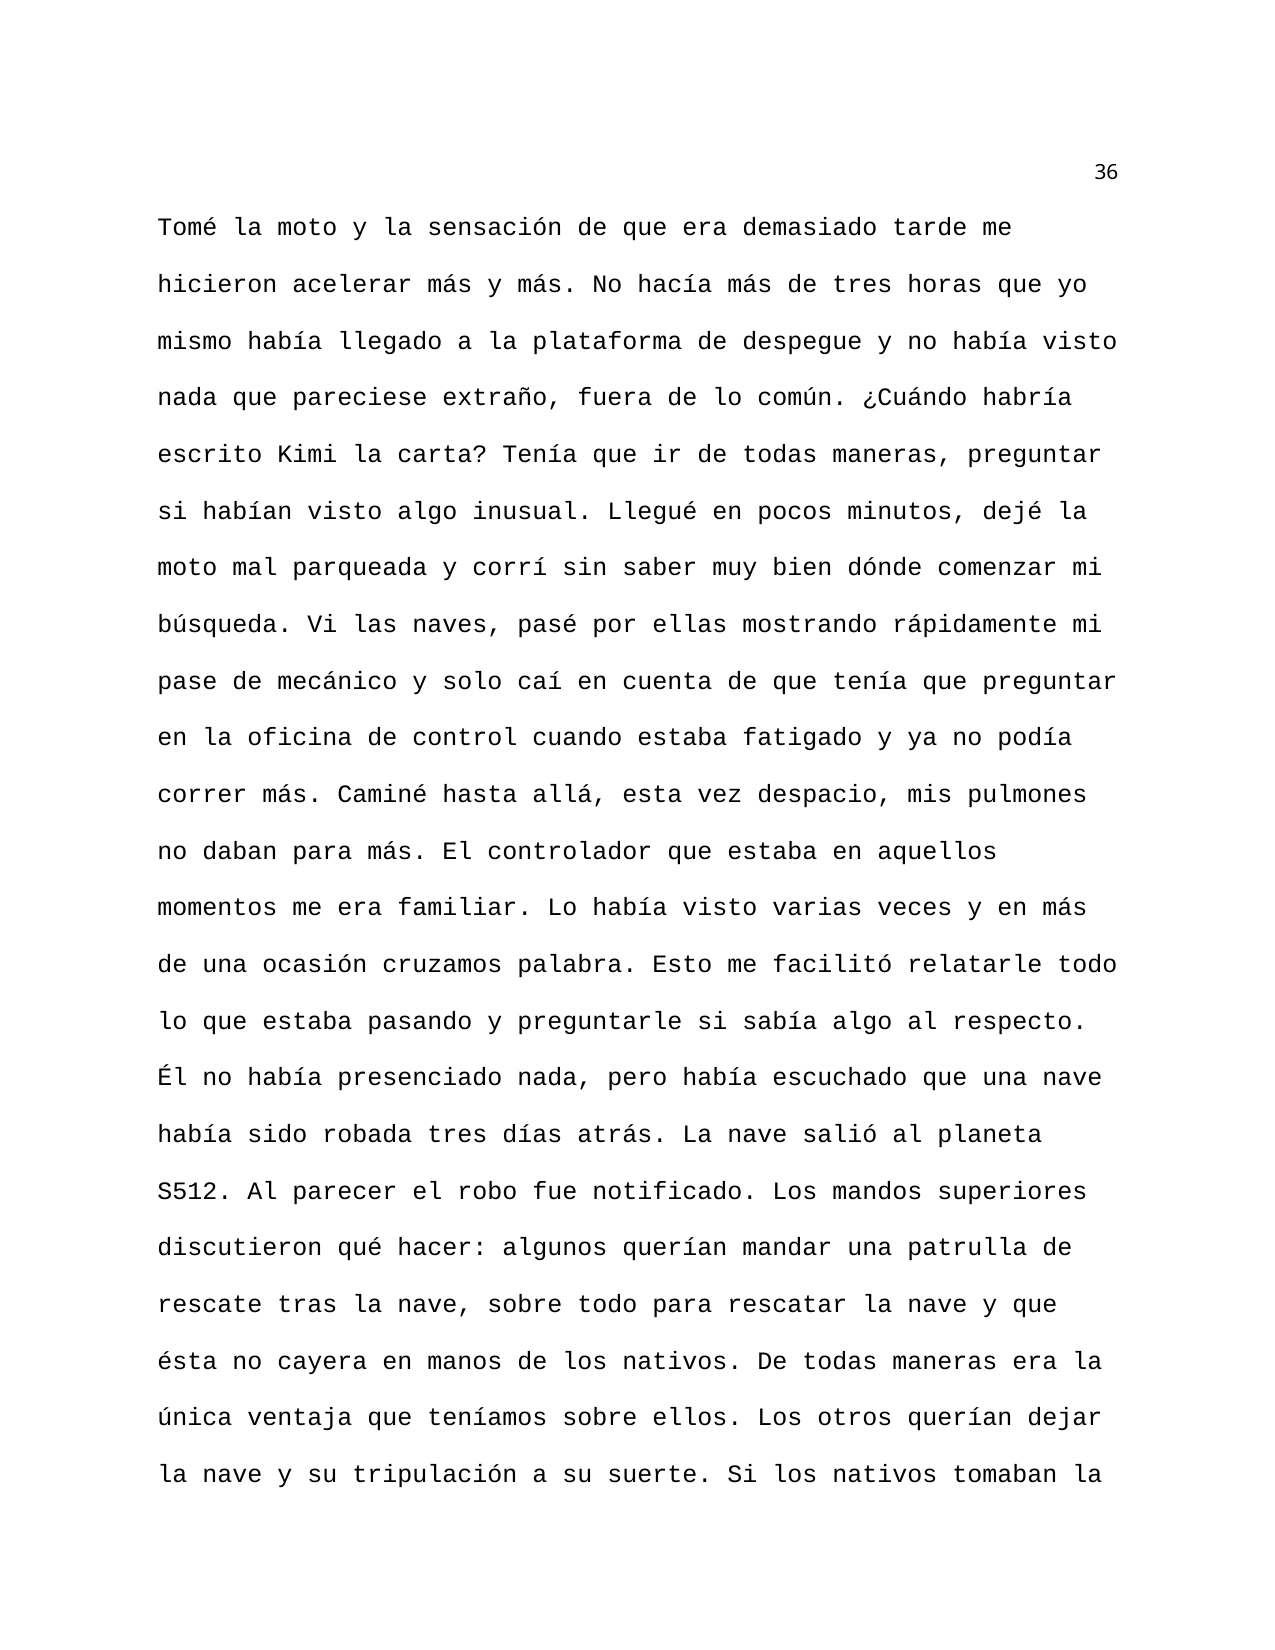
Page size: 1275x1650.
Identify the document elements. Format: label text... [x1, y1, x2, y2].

text Tomé la moto y la sensación de que era demasiado tarde me hicieron acelerar más y más. No hacía más de tres horas que yo mismo había llegado a la plataforma de despegue y no había visto nada que pareciese extraño, fuera de lo común. ¿Cuándo habría escrito Kimi la carta? Tenía que ir de todas maneras, preguntar si habían visto algo inusual. Llegué en pocos minutos, dejé la moto mal parqueada y corrí sin saber muy bien dónde comenzar mi búsqueda. Vi las naves, pasé por ellas mostrando rápidamente mi pase de mecánico y solo caí en cuenta de que tenía que preguntar en la oficina de control cuando estaba fatigado y ya no podía correr más. Caminé hasta allá, esta vez despacio, mis pulmones no daban para más. El controlador que estaba en aquellos momentos me era familiar. Lo había visto varias veces y en más de una ocasión cruzamos palabra. Esto me facilitó relatarle todo lo que estaba pasando y preguntarle si sabía algo al respecto. Él no había presenciado nada, pero había escuchado que una nave había sido robada tres días atrás. La nave salió al planeta S512. Al parecer el robo fue notificado. Los mandos superiores discutieron qué hacer: algunos querían mandar una patrulla de rescate tras la nave, sobre todo para rescatar la nave y que ésta no cayera en manos de los nativos. De todas maneras era la única ventaja que teníamos sobre ellos. Los otros querían dejar la nave y su tripulación a su suerte. Si los nativos tomaban la [157, 215, 1118, 1490]
